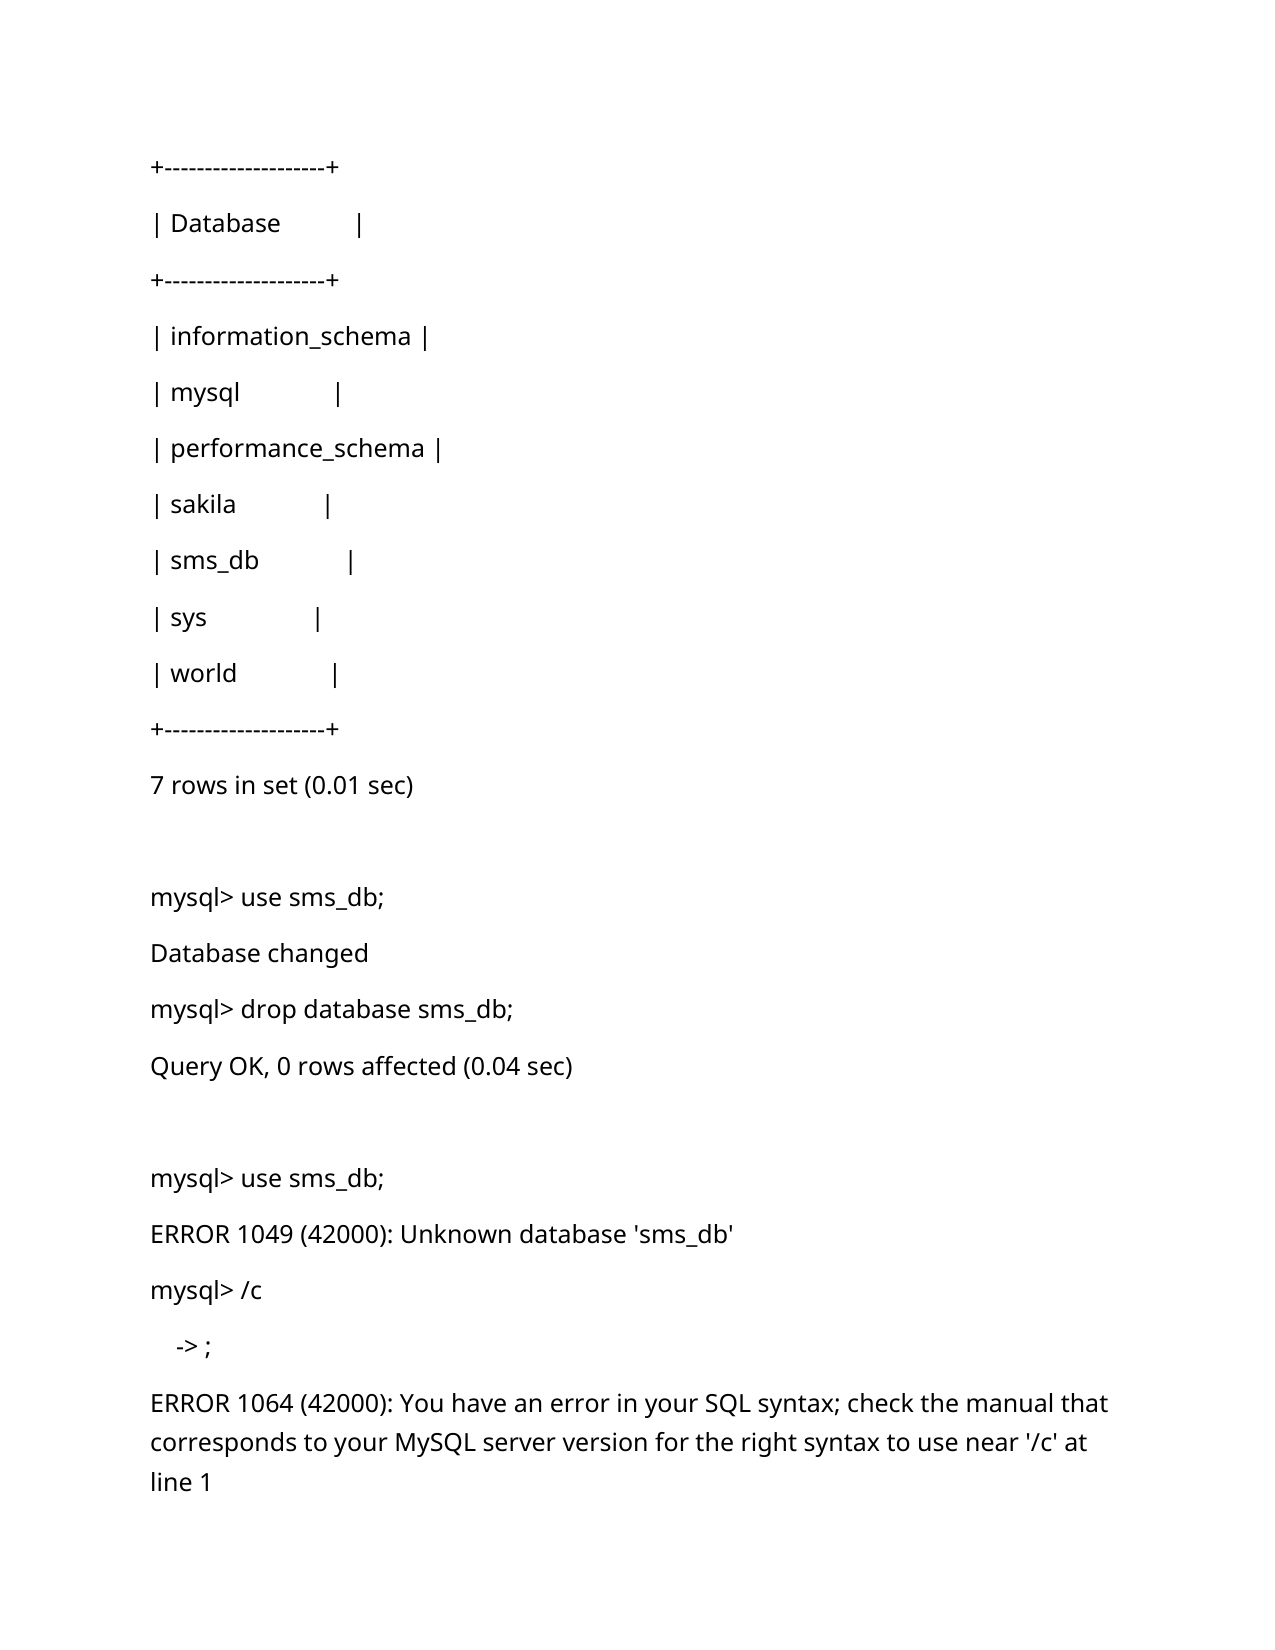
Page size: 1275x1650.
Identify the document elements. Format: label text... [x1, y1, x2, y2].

text Database changed [150, 936, 1125, 970]
text mysql> drop database sms_db; [150, 992, 1125, 1026]
text | Database | [150, 206, 1125, 240]
text ERROR 1049 (42000): Unknown database 'sms_db' [150, 1217, 1125, 1251]
text +--------------------+ [150, 711, 1125, 746]
text 7 rows in set (0.01 sec) [150, 768, 1125, 802]
text | sakila | [150, 487, 1125, 521]
text ERROR 1064 (42000): You have an error in your SQL syntax; check the manual that corresponds to your MySQL server version for the right syntax to use near '/c' at line 1 [150, 1385, 1125, 1498]
text | information_schema | [150, 318, 1125, 352]
text | sys | [150, 599, 1125, 633]
text | mysql | [150, 374, 1125, 409]
text mysql> /c [150, 1273, 1125, 1307]
text | world | [150, 655, 1125, 689]
text mysql> use sms_db; [150, 1161, 1125, 1195]
text | sms_db | [150, 543, 1125, 577]
text mysql> use sms_db; [150, 880, 1125, 914]
text +--------------------+ [150, 262, 1125, 296]
text -> ; [150, 1329, 1125, 1363]
text +--------------------+ [150, 150, 1125, 184]
text | performance_schema | [150, 431, 1125, 465]
text Query OK, 0 rows affected (0.04 sec) [150, 1048, 1125, 1082]
